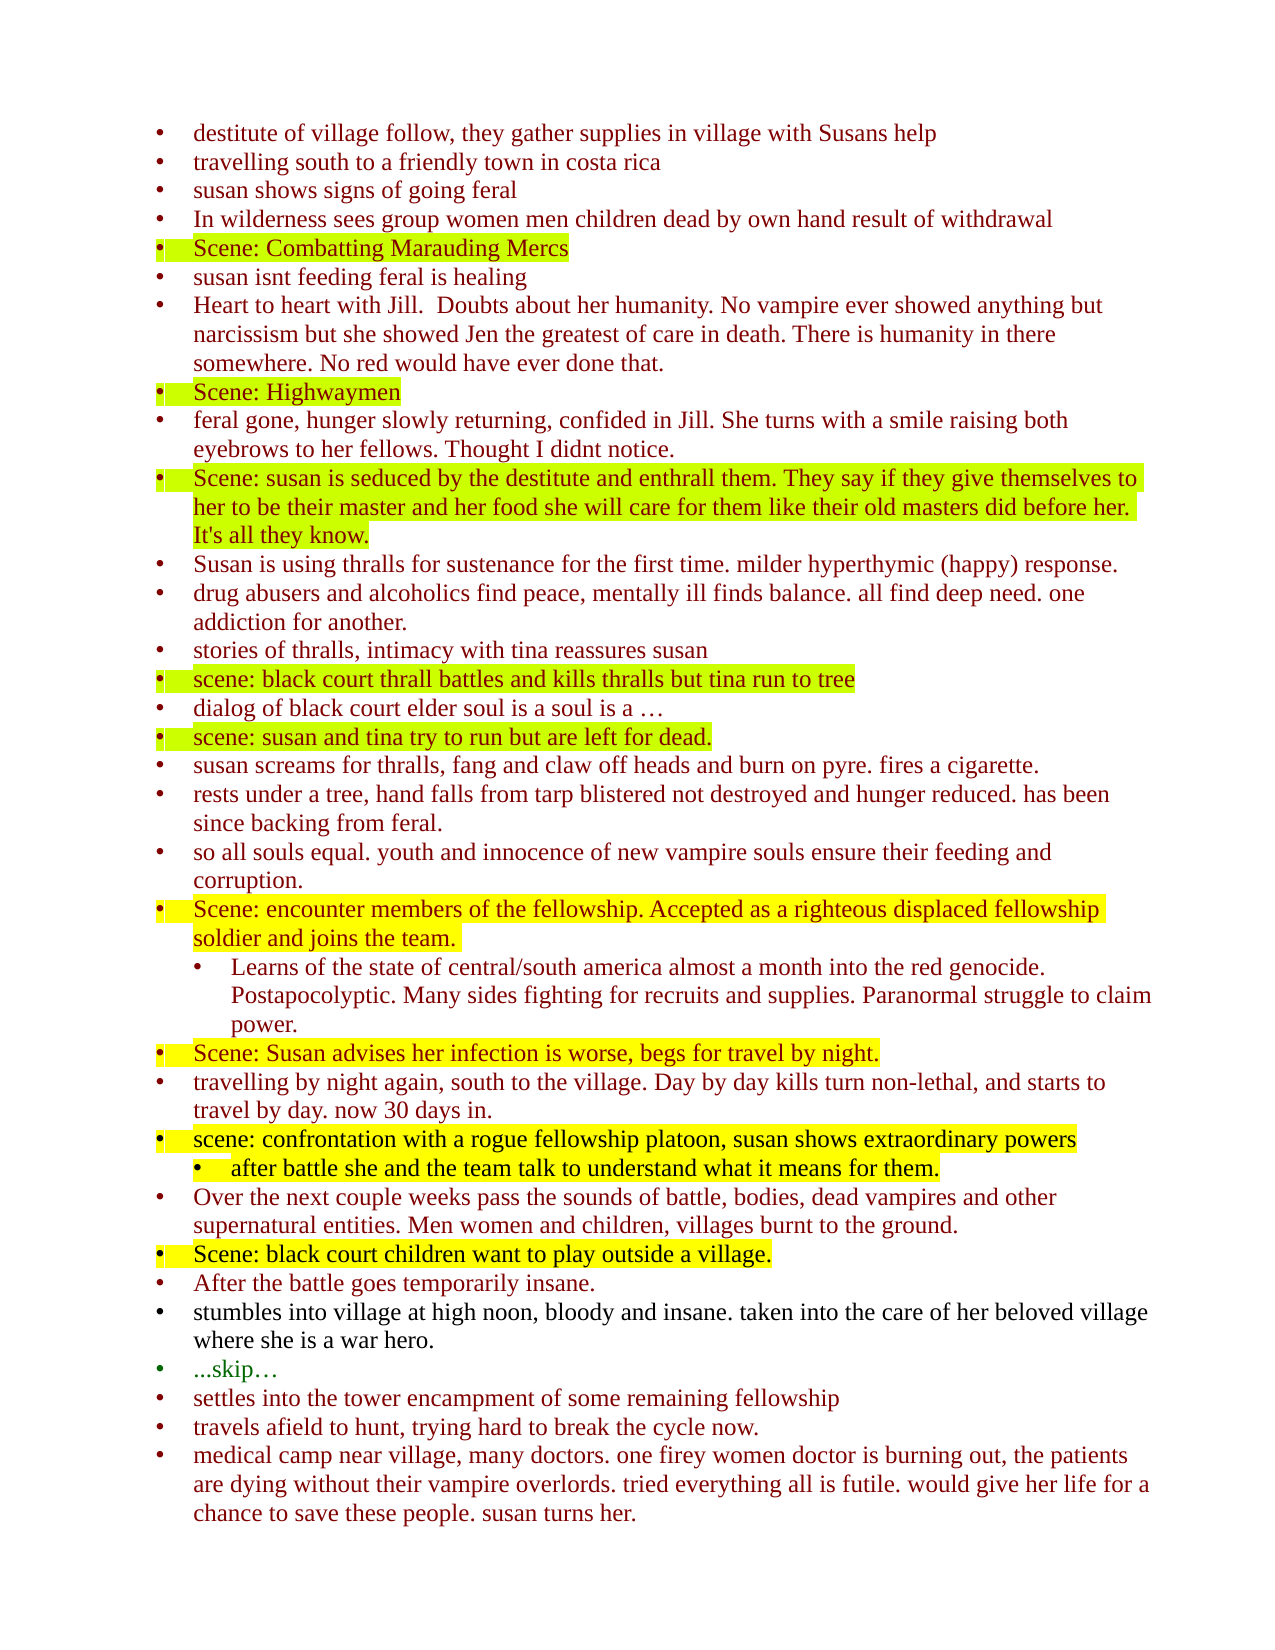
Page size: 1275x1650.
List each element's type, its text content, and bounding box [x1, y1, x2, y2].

list In wilderness sees group women men children dead by own hand result of withdrawal [156, 204, 1157, 233]
list scene: black court thrall battles and kills thralls but tina run to tree [156, 664, 1157, 693]
list Scene: black court children want to play outside a village. [156, 1239, 1157, 1268]
list after battle she and the team talk to understand what it means for them. [193, 1153, 1157, 1182]
list stumbles into village at high noon, bloody and insane. taken into the care of her beloved village where she is a war hero. [156, 1297, 1157, 1354]
list stories of thralls, intimacy with tina reassures susan [156, 636, 1157, 664]
list dialog of black court elder soul is a soul is a … [156, 693, 1157, 722]
list Over the next couple weeks pass the sounds of battle, bodies, dead vampires and other supernatural entities. Men women and children, villages burnt to the ground. [156, 1182, 1157, 1239]
list After the battle goes temporarily insane. [156, 1268, 1157, 1297]
list settles into the tower encampment of some remaining fellowship [156, 1383, 1157, 1412]
list scene: susan and tina try to run but are left for dead. [156, 722, 1157, 751]
list drug abusers and alcoholics find peace, mentally ill finds balance. all find deep need. one addiction for another. [156, 578, 1157, 636]
list feral gone, hunger slowly returning, confided in Jill. She turns with a smile raising both eyebrows to her fellows. Thought I didnt notice. [156, 406, 1157, 463]
list travelling south to a friendly town in costa rica [156, 147, 1157, 176]
list rests under a tree, hand falls from tarp blistered not destroyed and hunger reduced. has been since backing from feral. [156, 779, 1157, 837]
list Scene: Combatting Marauding Mercs [156, 233, 1157, 262]
list travels afield to hunt, trying hard to break the cycle now. [156, 1412, 1157, 1441]
list Scene: encounter members of the fellowship. Accepted as a righteous displaced fellowship soldier and joins the team. [156, 894, 1157, 952]
list Heart to heart with Jill. Doubts about her humanity. No vampire ever showed anything but narcissism but she showed Jen the greatest of care in death. There is humanity in there somewhere. No red would have ever done that. [156, 291, 1157, 377]
list destitute of village follow, they gather supplies in village with Susans help [156, 118, 1157, 147]
list susan screams for thralls, fang and claw off heads and burn on pyre. fires a cigarette. [156, 751, 1157, 779]
list susan isnt feeding feral is healing [156, 262, 1157, 291]
list scene: confrontation with a rogue fellowship platoon, susan shows extraordinary powers [156, 1124, 1157, 1153]
list Susan is using thralls for sustenance for the first time. milder hyperthymic (happy) response. [156, 549, 1157, 578]
list ...skip… [156, 1354, 1157, 1383]
list Scene: Susan advises her infection is worse, begs for travel by night. [156, 1038, 1157, 1067]
list susan shows signs of going feral [156, 176, 1157, 204]
list Scene: Highwaymen [156, 377, 1157, 406]
list Scene: susan is seduced by the destitute and enthrall them. They say if they give themselves to her to be their master and her food she will care for them like their old masters did before her. It's all they know. [156, 463, 1157, 549]
list travelling by night again, south to the village. Day by day kills turn non-lethal, and starts to travel by day. now 30 days in. [156, 1067, 1157, 1124]
list medical camp near village, many doctors. one firey women doctor is burning out, the patients are dying without their vampire overlords. tried everything all is futile. would give her life for a chance to save these people. susan turns her. [156, 1441, 1157, 1527]
list Learns of the state of central/south america almost a month into the red genocide. Postapocolyptic. Many sides fighting for recruits and supplies. Paranormal struggle to claim power. [193, 952, 1157, 1038]
list so all souls equal. youth and innocence of new vampire souls ensure their feeding and corruption. [156, 837, 1157, 894]
